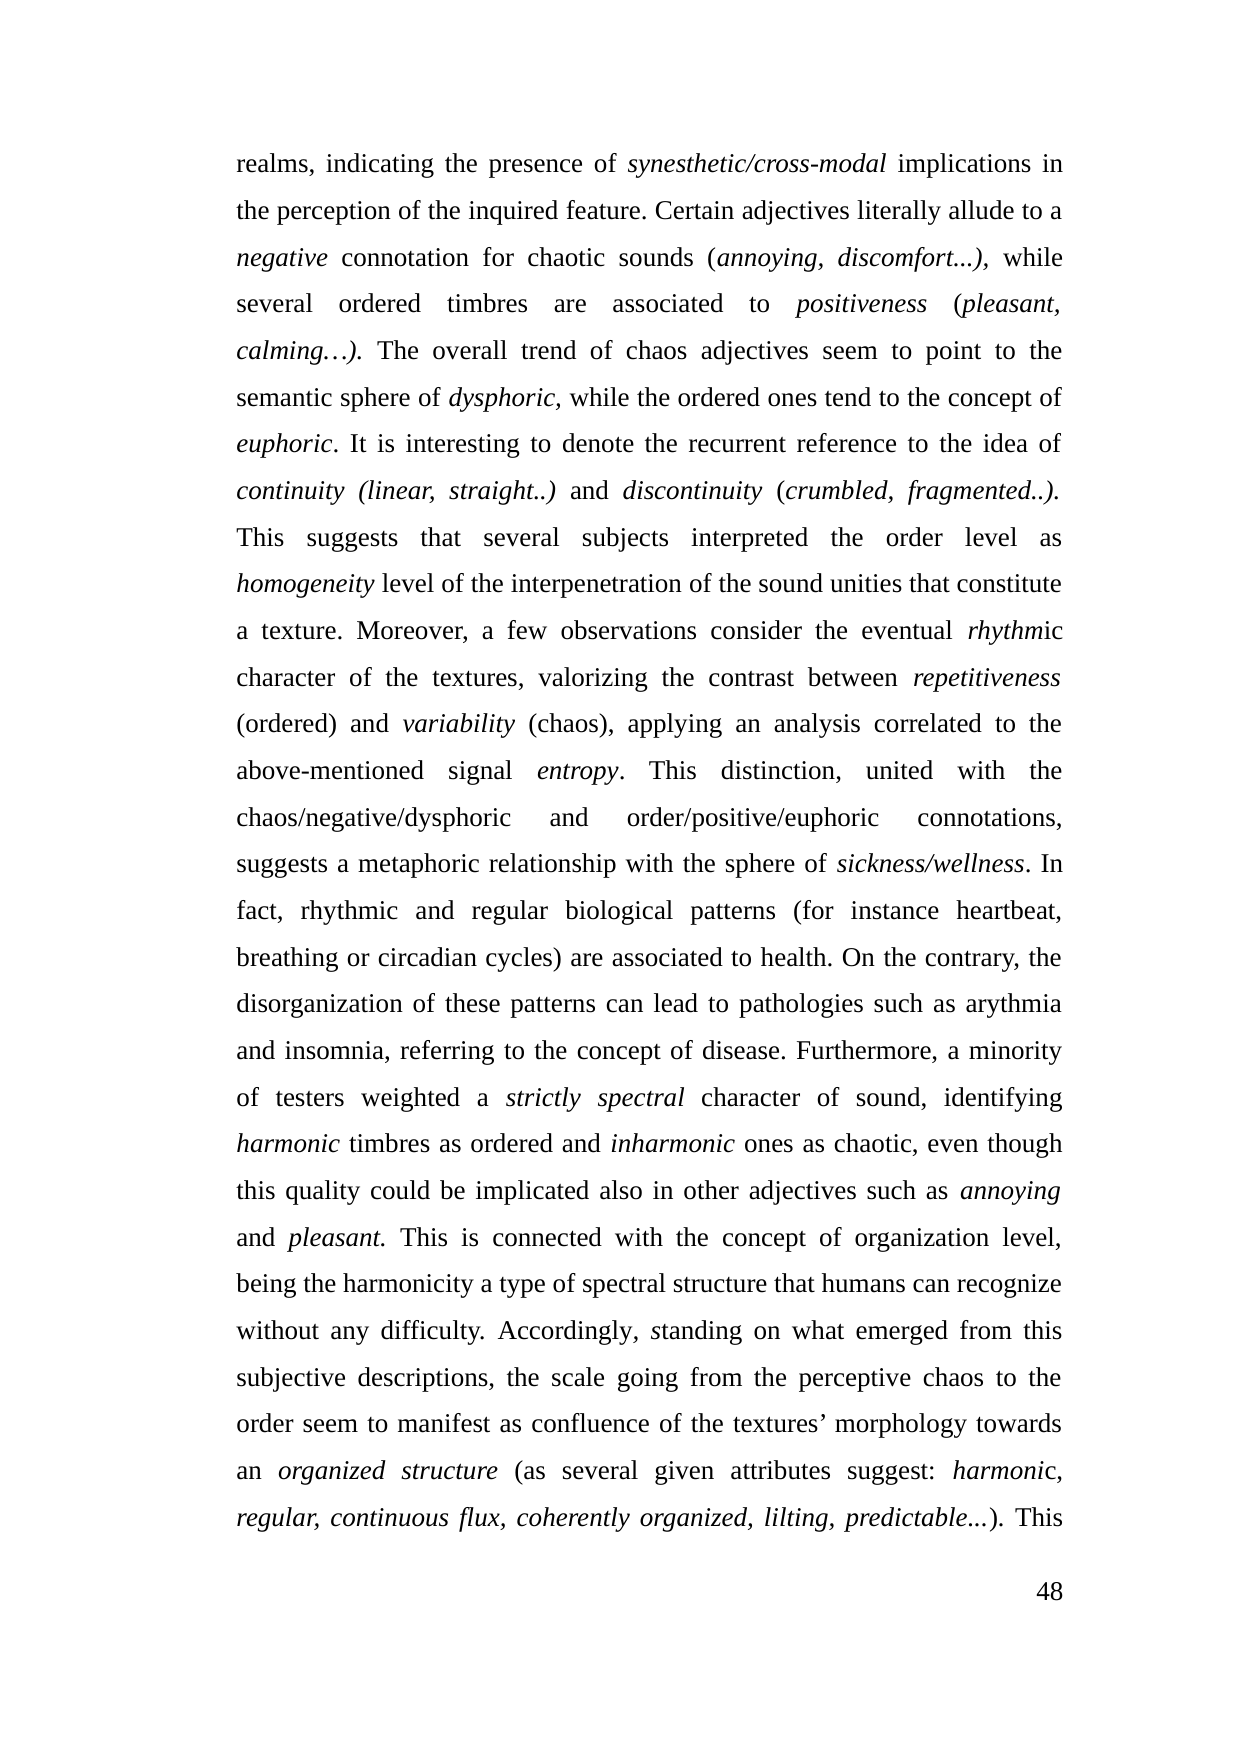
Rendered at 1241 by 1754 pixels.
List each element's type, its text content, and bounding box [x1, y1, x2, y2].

text realms, indicating the presence of synesthetic/cross-modal implications in the perception of the inquired feature. Certain adjectives literally allude to a negative connotation for chaotic sounds (annoying, discomfort...), while several ordered timbres are associated to positiveness (pleasant, calming…). The overall trend of chaos adjectives seem to point to the semantic sphere of dysphoric, while the ordered ones tend to the concept of euphoric. It is interesting to denote the recurrent reference to the idea of continuity (linear, straight..) and discontinuity (crumbled, fragmented..). This suggests that several subjects interpreted the order level as homogeneity level of the interpenetration of the sound unities that constitute a texture. Moreover, a few observations consider the eventual rhythmic character of the textures, valorizing the contrast between repetitiveness (ordered) and variability (chaos), applying an analysis correlated to the above-mentioned signal entropy. This distinction, united with the chaos/negative/dysphoric and order/positive/euphoric connotations, suggests a metaphoric relationship with the sphere of sickness/wellness. In fact, rhythmic and regular biological patterns (for instance heartbeat, breathing or circadian cycles) are associated to health. On the contrary, the disorganization of these patterns can lead to pathologies such as arythmia and insomnia, referring to the concept of disease. Furthermore, a minority of testers weighted a strictly spectral character of sound, identifying harmonic timbres as ordered and inharmonic ones as chaotic, even though this quality could be implicated also in other adjectives such as annoying and pleasant. This is connected with the concept of organization level, being the harmonicity a type of spectral structure that humans can recognize without any difficulty. Accordingly, standing on what emerged from this subjective descriptions, the scale going from the perceptive chaos to the order seem to manifest as confluence of the textures’ morphology towards an organized structure (as several given attributes suggest: harmonic, regular, continuous flux, coherently organized, lilting, predictable...). This [236, 148, 1063, 1532]
